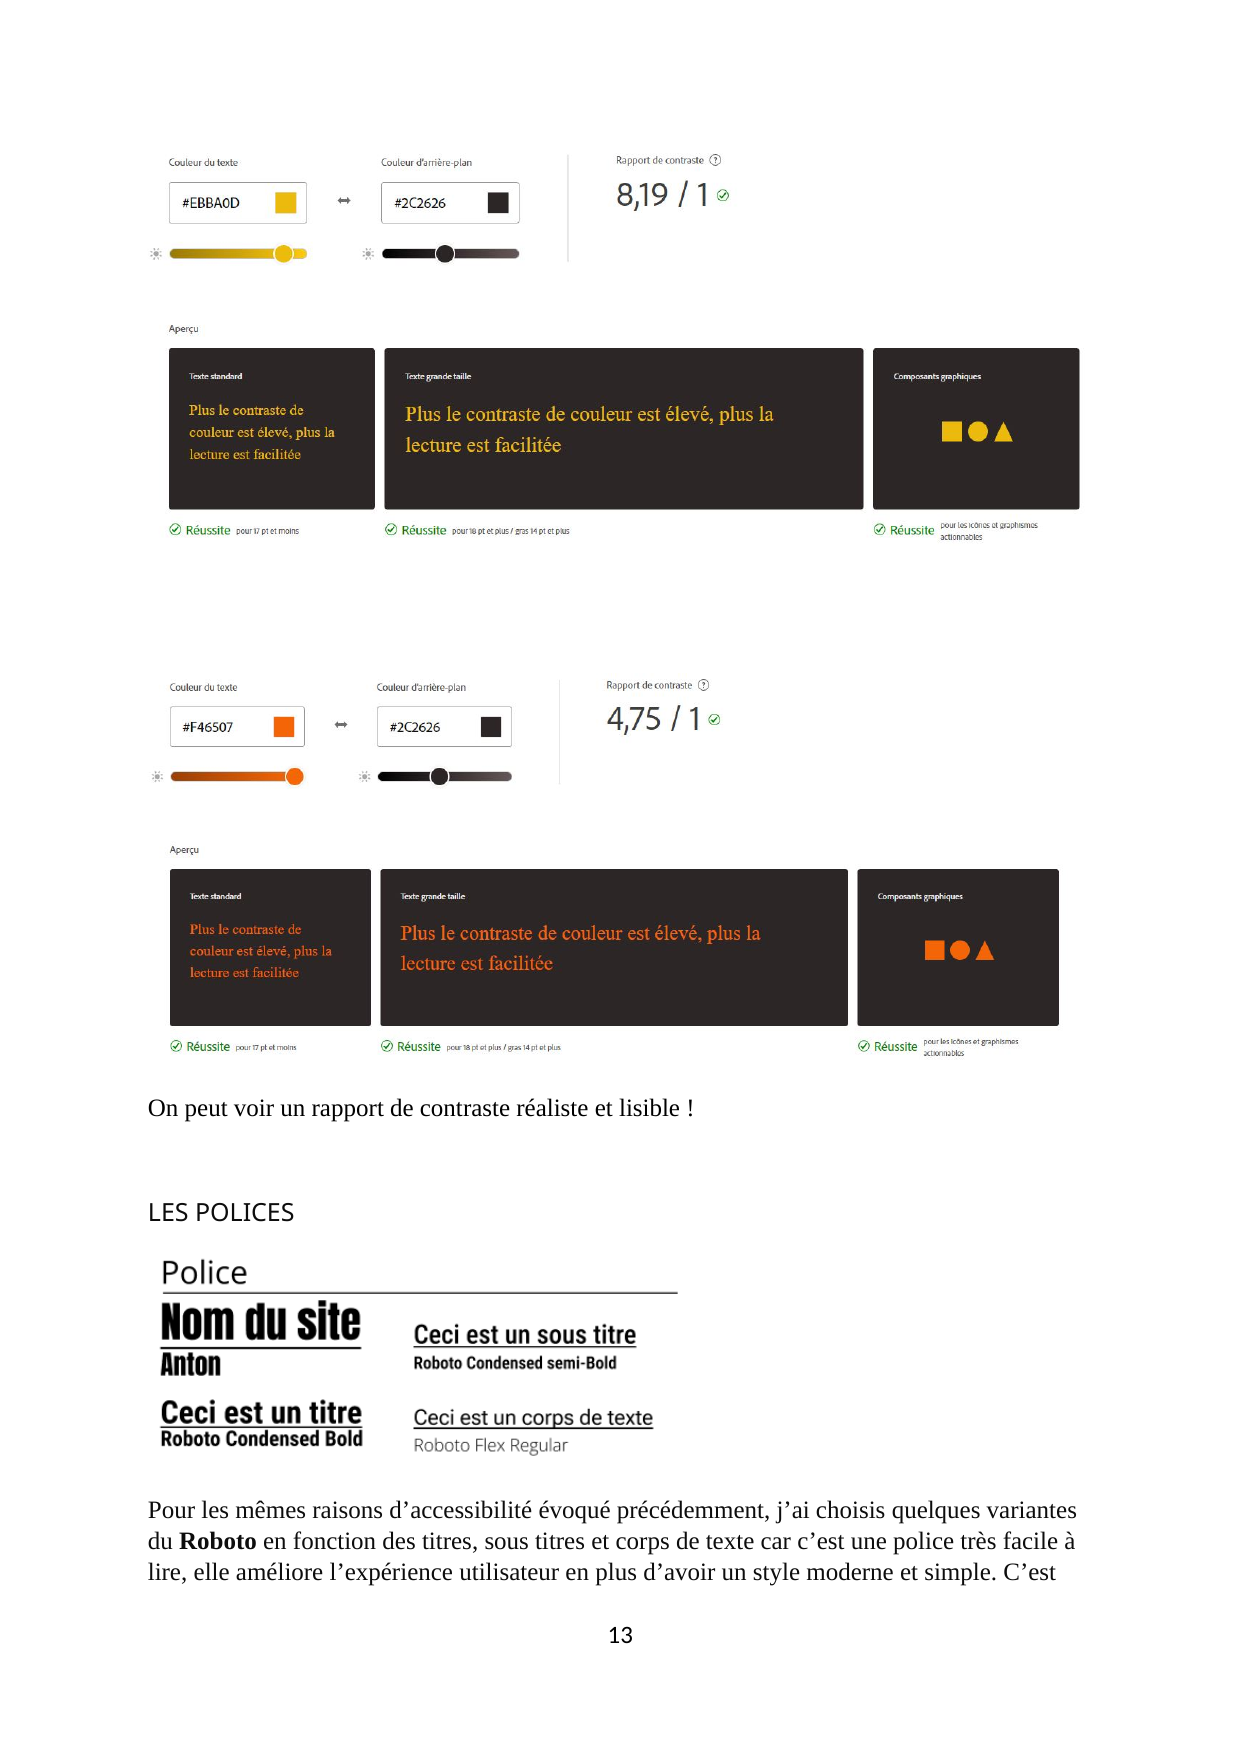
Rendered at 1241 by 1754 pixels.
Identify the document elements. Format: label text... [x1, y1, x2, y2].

picture [147, 147, 1093, 560]
text On peut voir un rapport de contraste réaliste et lisible ! [148, 1093, 1093, 1122]
text LES POLICES [148, 1194, 1093, 1229]
picture [147, 1248, 678, 1476]
picture [147, 673, 1091, 1075]
text Pour les mêmes raisons d’accessibilité évoqué précédemment, j’ai choisis quelques variantes du Roboto en fonction des titres, sous titres et corps de texte car c’est une police très facile à lire, elle améliore l’expérience utilisateur en plus d’avoir un style moderne et simple. C’est [148, 1495, 1093, 1586]
